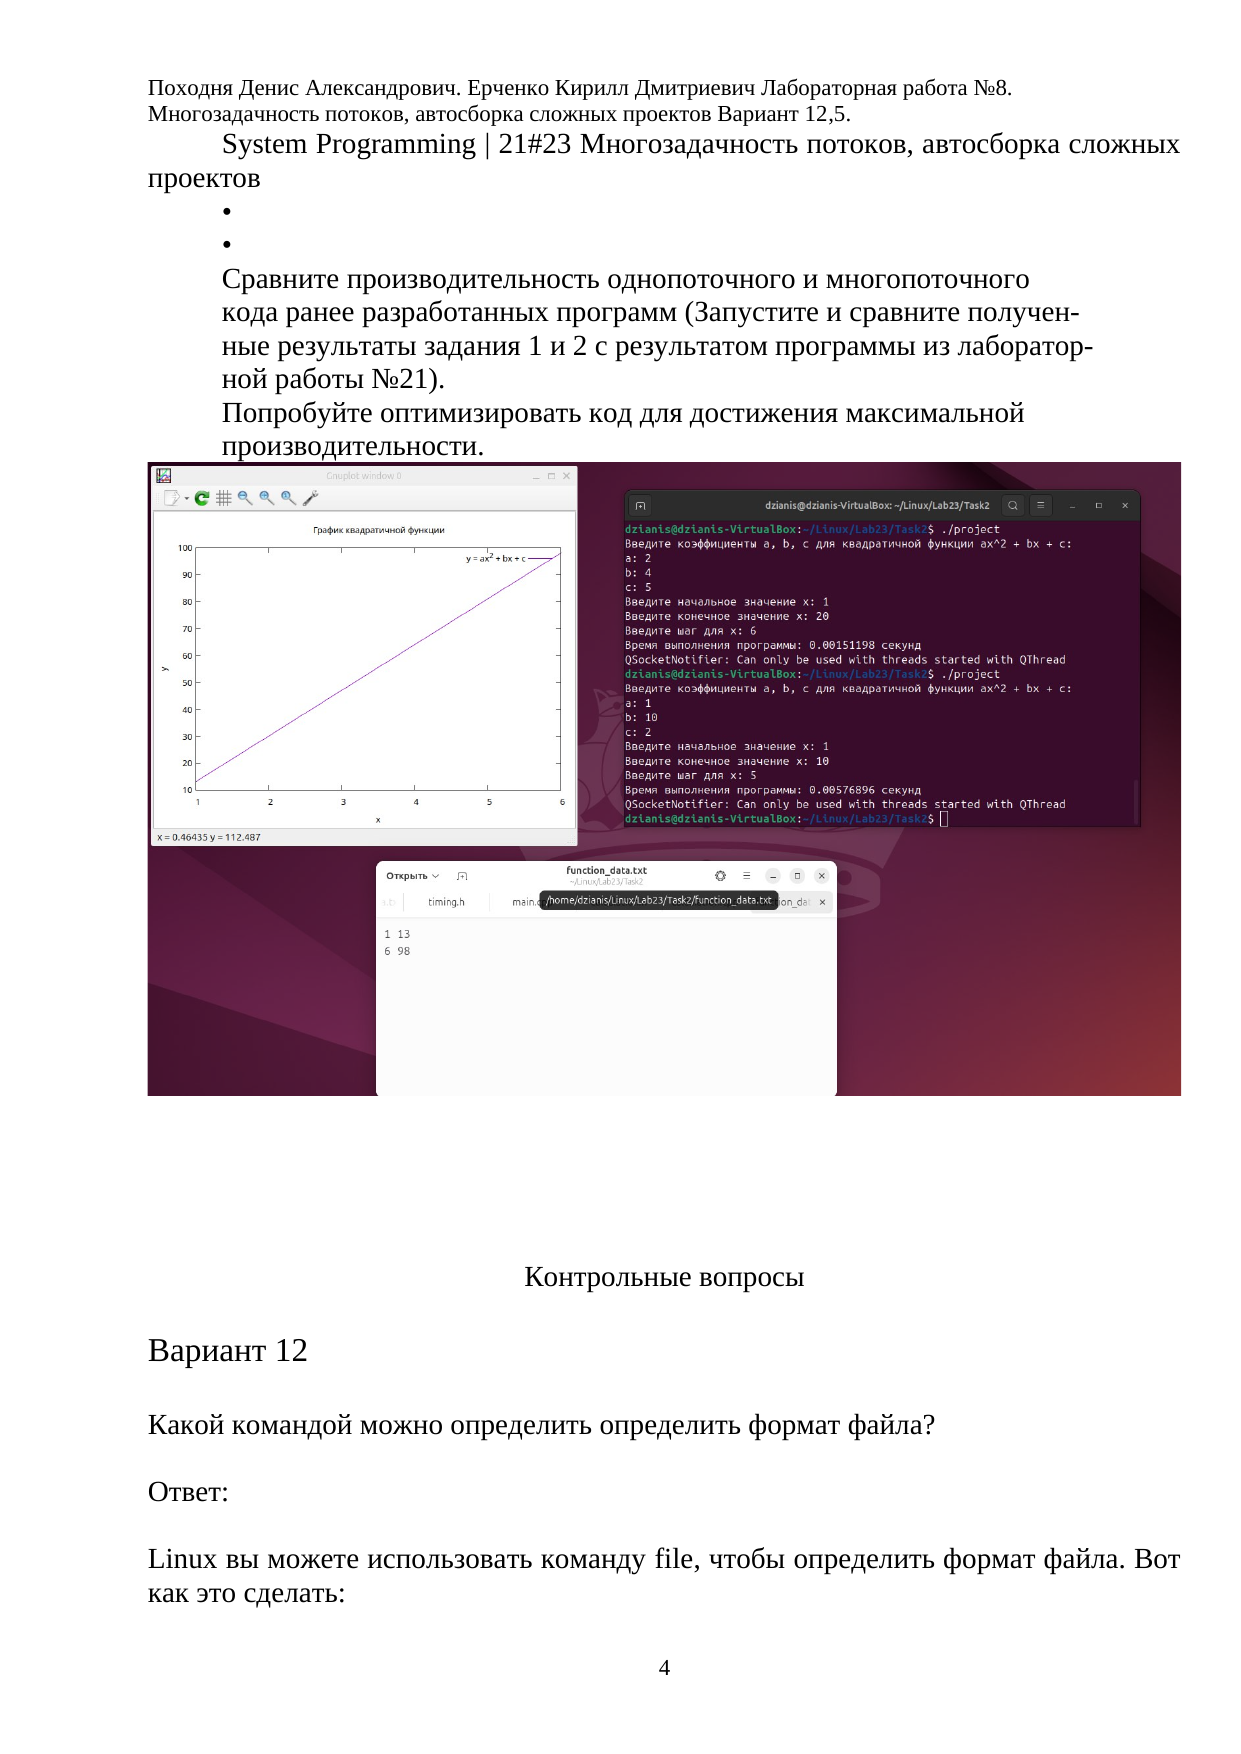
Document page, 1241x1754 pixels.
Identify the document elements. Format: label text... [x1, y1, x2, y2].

text • [148, 227, 1181, 261]
picture [147, 462, 1182, 1096]
text • [148, 194, 1181, 227]
text System Programming | 21#23 Многозадачность потоков, автосборка сложных проектов [148, 127, 1181, 194]
text Контрольные вопросы [148, 1259, 1181, 1292]
text Linux вы можете использовать команду file, чтобы определить формат файла. Вот как это сделать: [148, 1541, 1181, 1608]
text кода ранее разработанных программ (Запустите и сравните получен- [148, 294, 1181, 328]
text Ответ: [148, 1474, 1181, 1508]
text Попробуйте оптимизировать код для достижения максимальной [148, 395, 1181, 428]
text ные результаты задания 1 и 2 с результатом программы из лаборатор- [148, 328, 1181, 361]
text Сравните производительность однопоточного и многопоточного [148, 261, 1181, 294]
text Вариант 12 [148, 1331, 1181, 1369]
text ной работы №21). [148, 361, 1181, 395]
text производительности. [148, 428, 1181, 462]
text Какой командой можно определить определить формат файла? [148, 1407, 1181, 1441]
